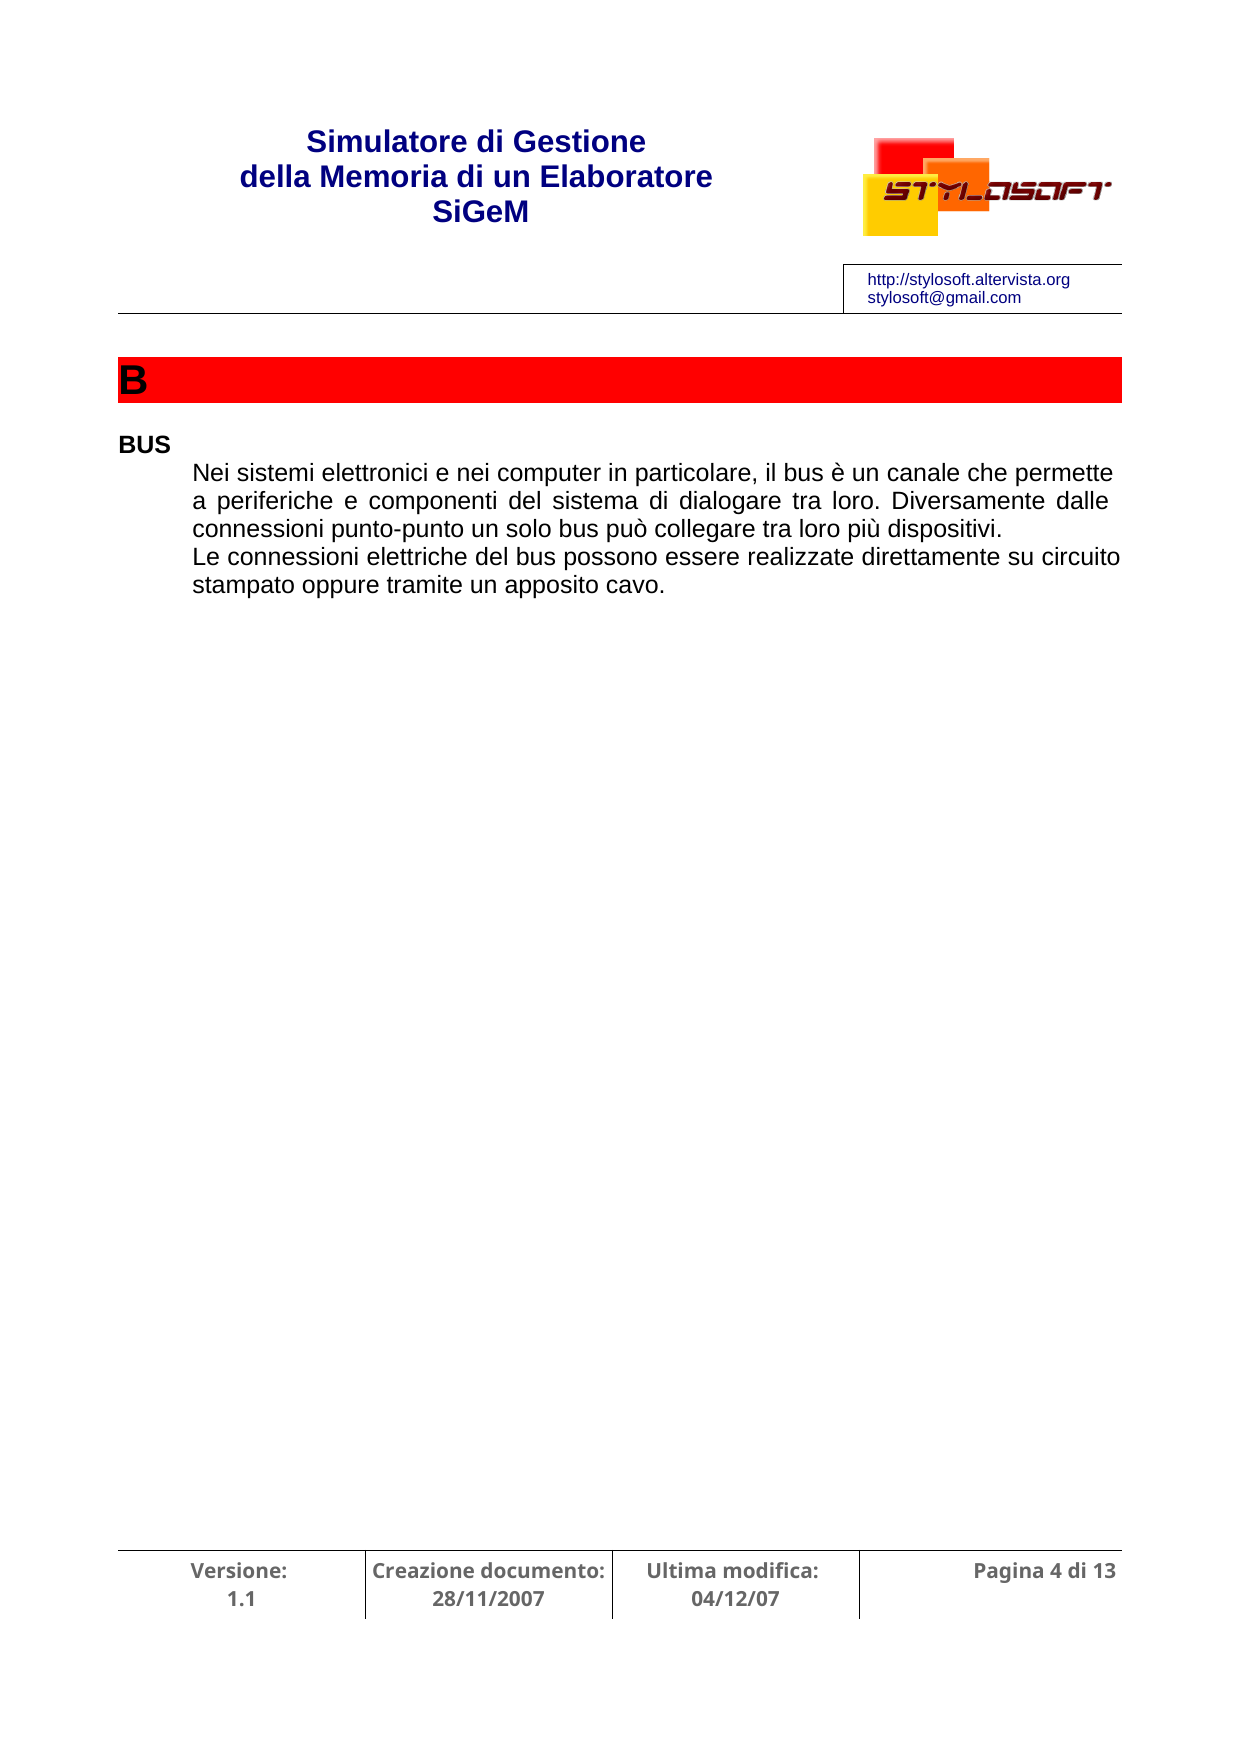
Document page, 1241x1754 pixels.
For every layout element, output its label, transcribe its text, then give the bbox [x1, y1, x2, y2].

picture [848, 123, 1117, 247]
text BUS [118, 431, 1122, 459]
text Le connessioni elettriche del bus possono essere realizzate direttamente su circuito stampato oppure tramite un apposito cavo. [118, 543, 1122, 598]
text Nei sistemi elettronici e nei computer in particolare, il bus è un canale che permette a periferiche e componenti del sistema di dialogare tra loro. Diversamente dalle connessioni punto-punto un solo bus può collegare tra loro più dispositivi. [118, 459, 1122, 543]
